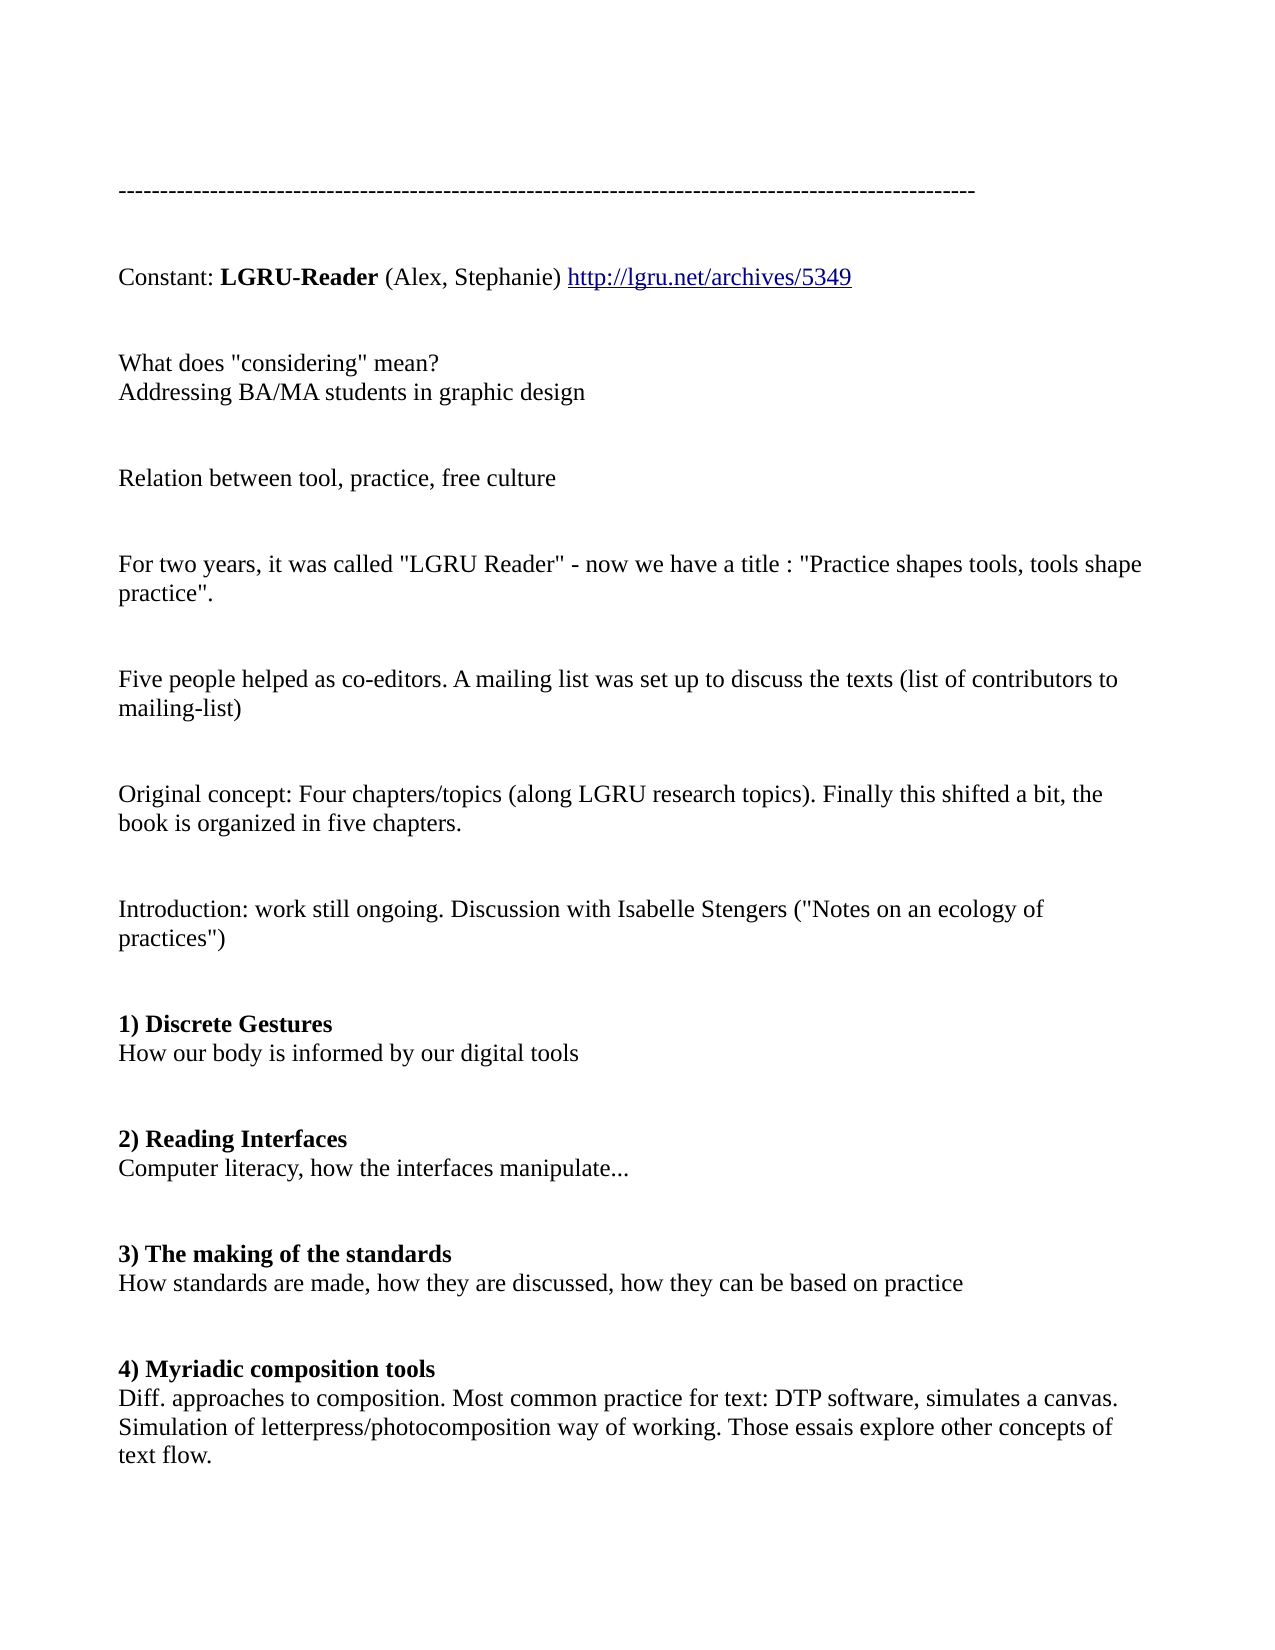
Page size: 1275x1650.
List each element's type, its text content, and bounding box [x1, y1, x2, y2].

text 1) Discrete Gestures [118, 1009, 1157, 1038]
text ------------------------------------------------------------------------------------------------------- [118, 176, 1157, 204]
text What does "considering" mean? [118, 348, 1157, 377]
text 4) Myriadic composition tools [118, 1354, 1157, 1383]
text Addressing BA/MA students in graphic design [118, 377, 1157, 406]
text 3) The making of the standards [118, 1239, 1157, 1268]
text 2) Reading Interfaces [118, 1124, 1157, 1153]
text Relation between tool, practice, free culture [118, 463, 1157, 492]
text How our body is informed by our digital tools [118, 1038, 1157, 1067]
text Constant: LGRU-Reader (Alex, Stephanie) http://lgru.net/archives/5349 [118, 262, 1157, 291]
text How standards are made, how they are discussed, how they can be based on practice [118, 1268, 1157, 1297]
text Diff. approaches to composition. Most common practice for text: DTP software, simulates a canvas. Simulation of letterpress/photocomposition way of working. Those essais explore other concepts of text flow. [118, 1383, 1157, 1469]
text For two years, it was called "LGRU Reader" - now we have a title : "Practice shapes tools, tools shape practice". [118, 549, 1157, 607]
text Original concept: Four chapters/topics (along LGRU research topics). Finally this shifted a bit, the book is organized in five chapters. [118, 779, 1157, 837]
text Five people helped as co-editors. A mailing list was set up to discuss the texts (list of contributors to mailing-list) [118, 664, 1157, 722]
text Computer literacy, how the interfaces manipulate... [118, 1153, 1157, 1182]
text Introduction: work still ongoing. Discussion with Isabelle Stengers ("Notes on an ecology of practices") [118, 894, 1157, 952]
